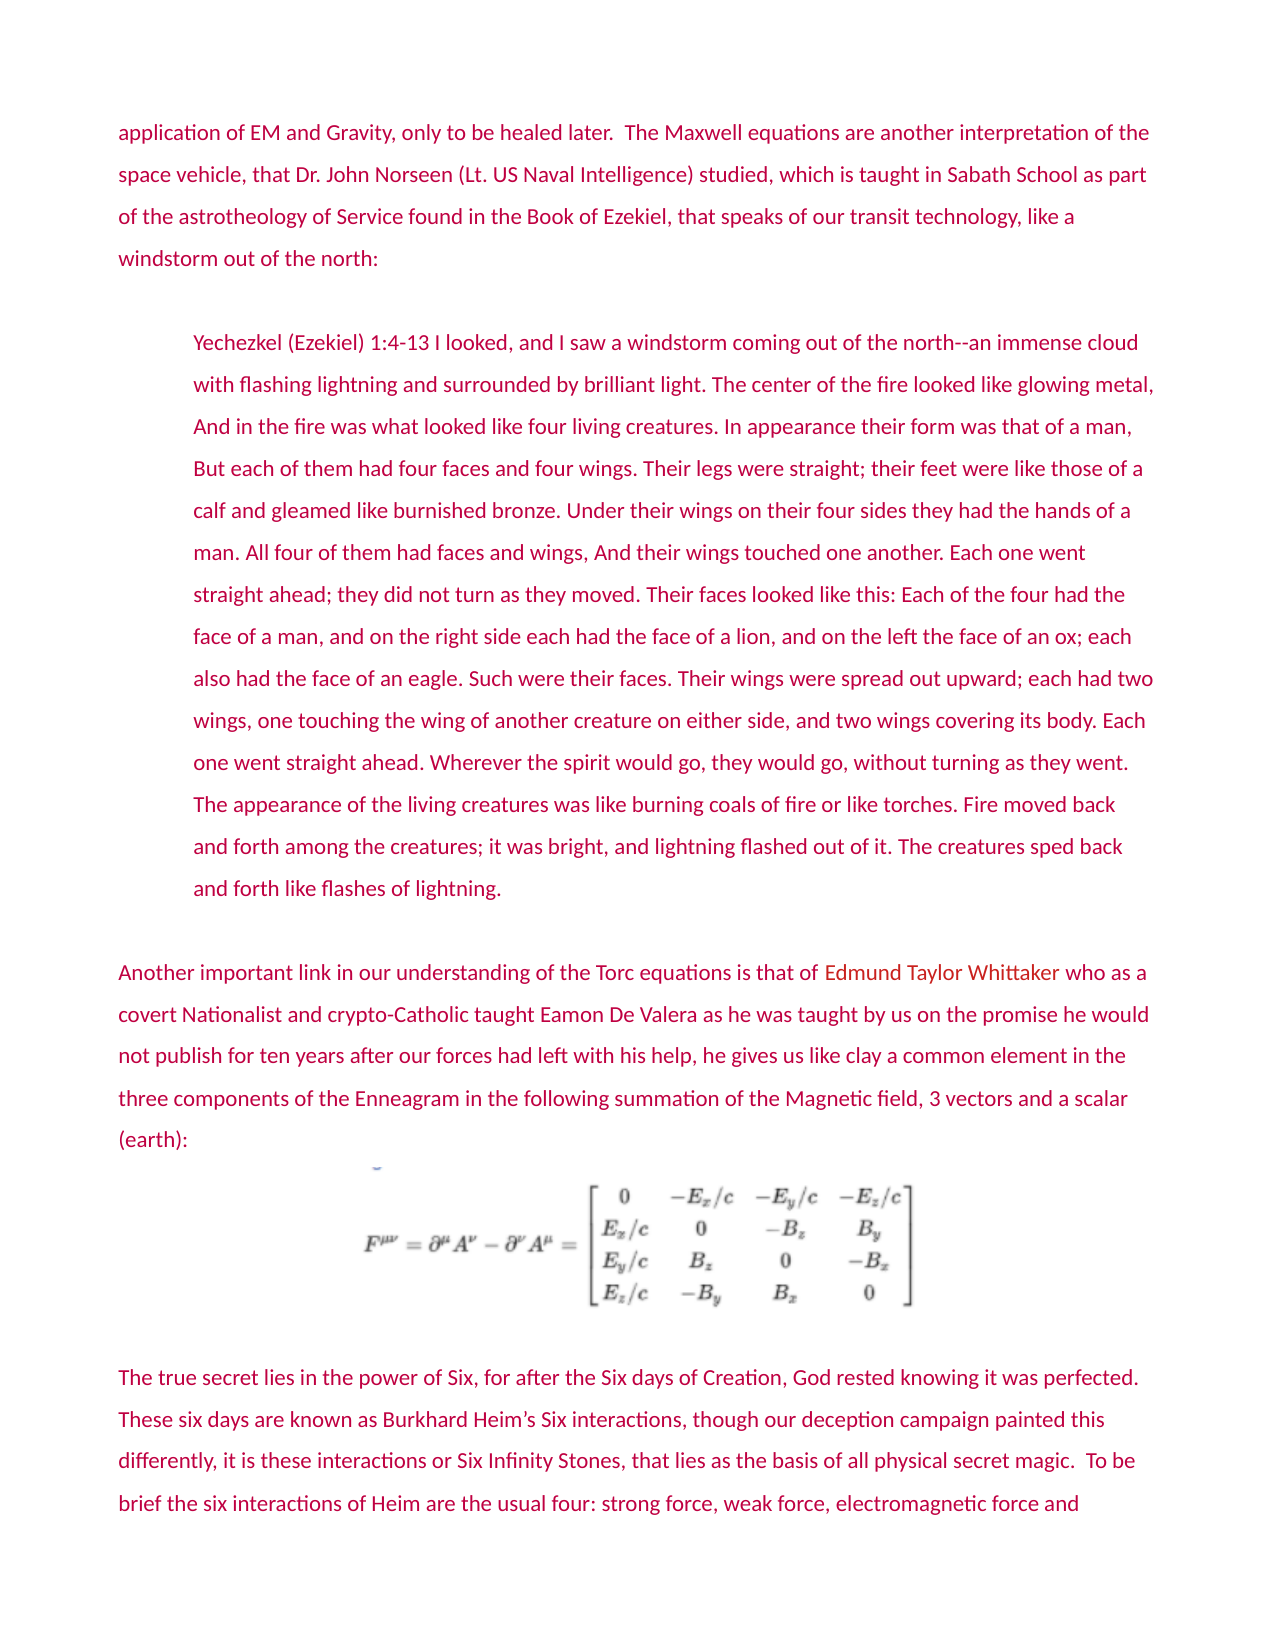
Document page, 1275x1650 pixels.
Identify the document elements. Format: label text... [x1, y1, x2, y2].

text The true secret lies in the power of Six, for after the Six days of Creation, God rested knowing it was perfected. These six days are known as Burkhard Heim’s Six interactions, though our deception campaign painted this differently, it is these interactions or Six Infinity Stones, that lies as the basis of all physical secret magic. To be brief the six interactions of Heim are the usual four: strong force, weak force, electromagnetic force and [118, 1363, 1157, 1517]
text Yechezkel (Ezekiel) 1:4-13 I looked, and I saw a windstorm coming out of the north--an immense cloud with flashing lightning and surrounded by brilliant light. The center of the fire looked like glowing metal, And in the fire was what looked like four living creatures. In appearance their form was that of a man, But each of them had four faces and four wings. Their legs were straight; their feet were like those of a calf and gleamed like burnished bronze. Under their wings on their four sides they had the hands of a man. All four of them had faces and wings, And their wings touched one another. Each one went straight ahead; they did not turn as they moved. Their faces looked like this: Each of the four had the face of a man, and on the right side each had the face of a lion, and on the left the face of an ox; each also had the face of an eagle. Such were their faces. Their wings were spread out upward; each had two wings, one touching the wing of another creature on either side, and two wings covering its body. Each one went straight ahead. Wherever the spirit would go, they would go, without turning as they went. The appearance of the living creatures was like burning coals of fire or like torches. Fire moved back and forth among the creatures; it was bright, and lightning flashed out of it. The creatures sped back and forth like flashes of lightning. [193, 328, 1157, 902]
text Another important link in our understanding of the Torc equations is that of Edmund Taylor Whittaker who as a covert Nationalist and crypto-Catholic taught Eamon De Valera as he was taught by us on the promise he would not publish for ten years after our forces had left with his help, he gives us like clay a common element in the three components of the Enneagram in the following summation of the Magnetic field, 3 vectors and a scalar (earth): [118, 958, 1157, 1154]
text application of EM and Gravity, only to be healed later. The Maxwell equations are another interpretation of the space vehicle, that Dr. John Norseen (Lt. US Naval Intelligence) studied, which is taught in Sabath School as part of the astrotheology of Service found in the Book of Ezekiel, that speaks of our transit technology, like a windstorm out of the north: [118, 118, 1157, 272]
picture [340, 1167, 935, 1321]
